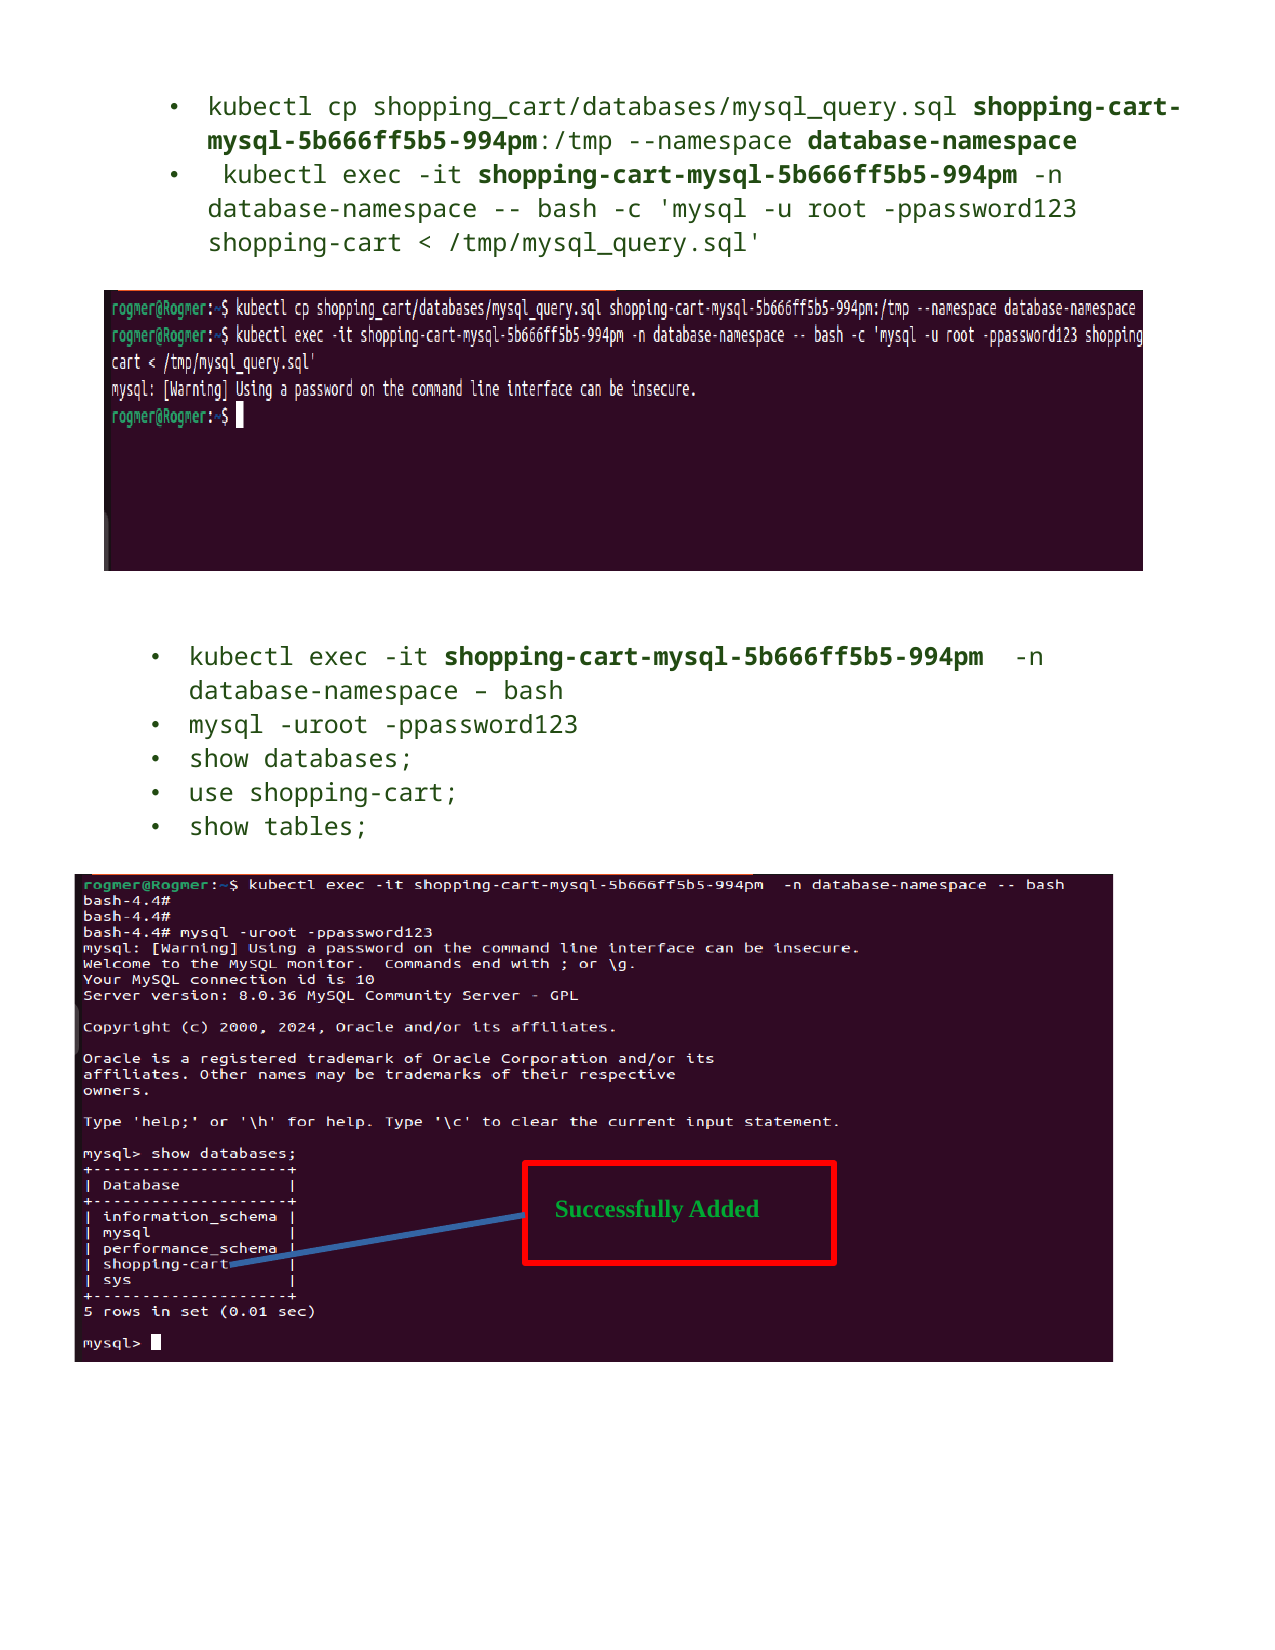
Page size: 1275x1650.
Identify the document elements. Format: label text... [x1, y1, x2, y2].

list show databases; [151, 740, 1186, 774]
picture [104, 290, 1143, 571]
list mysql -uroot -ppassword123 [151, 706, 1186, 740]
list use shopping-cart; [151, 774, 1186, 808]
list kubectl exec -it shopping-cart-mysql-5b666ff5b5-994pm -n database-namespace -- bash -c 'mysql -u root -ppassword123 shopping-cart < /tmp/mysql_query.sql' [170, 157, 1186, 259]
list show tables; [151, 808, 1186, 843]
picture [74, 874, 1114, 1362]
list kubectl cp shopping_cart/databases/mysql_query.sql shopping-cart-mysql-5b666ff5b5-994pm:/tmp --namespace database-namespace [170, 88, 1186, 157]
list kubectl exec -it shopping-cart-mysql-5b666ff5b5-994pm -n database-namespace – bash [151, 638, 1186, 706]
